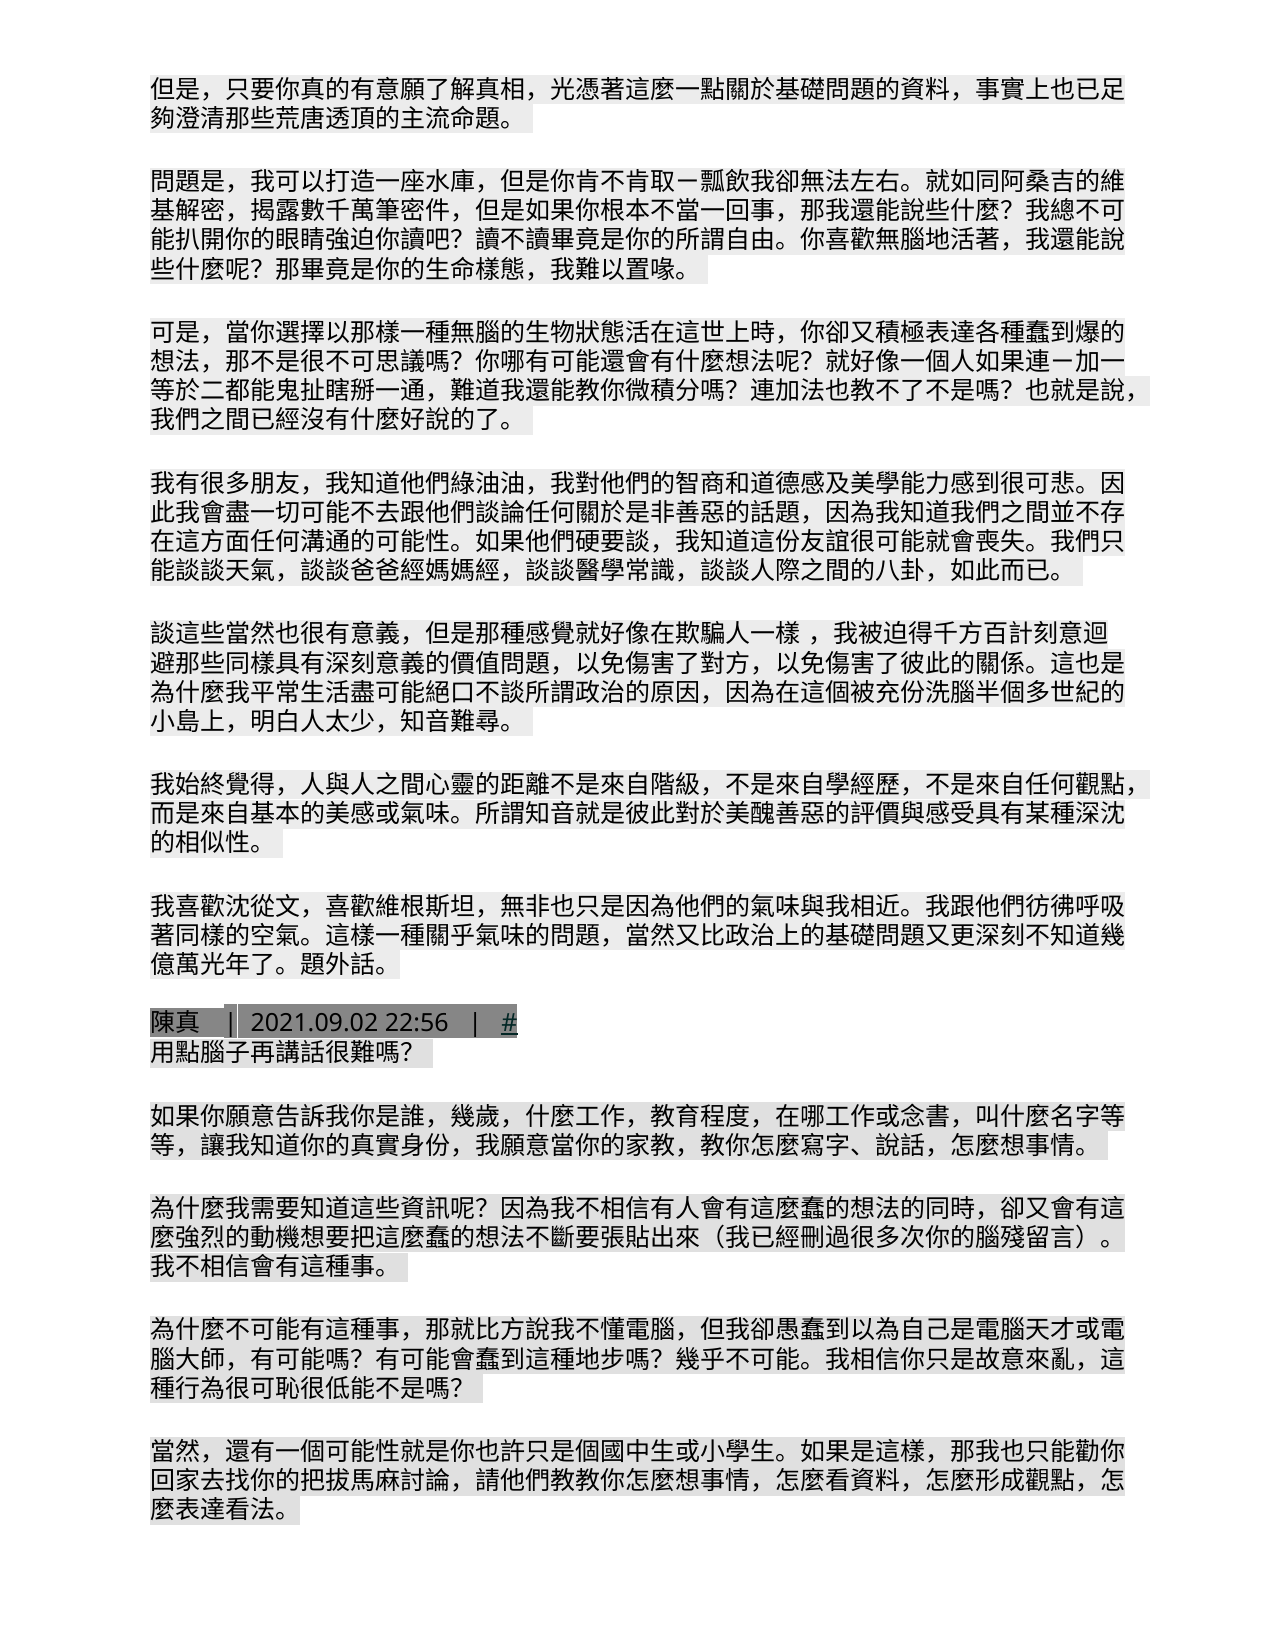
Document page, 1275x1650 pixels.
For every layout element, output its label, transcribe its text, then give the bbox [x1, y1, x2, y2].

text （續） 那些具有根本意義的東西沒有任何討論的必要。為什麼呢？因為我們並不是在闡揚任何一種觀點，而只是在陳述一種毫無爭議的基本事實基礎。以美國為首的西方血腥惡行就是這麼一回事。難道你會去討論某個人到處姦殺擄掠的行為到底對不對？ 我脾氣很好，幾乎是沒有脾氣的那樣一種與世無爭任勞任怨的個性。但是，有些事我是沒什麼耐性的，那就是在基本是非善惡上睜眼說瞎話我是沒法假裝配合的。比方說我沒有耐心去跟綠色生物講什麼道理，為什麼呢？因為一個黨如果無恥齷齪卑鄙貪婪到那樣一種根本喪心病狂無法無天的程度，而你居然還能視而不見繼續擁戴，那我跟你基本上已經不可能有任何溝通的必要與可能性了。 為什麼呢？因為人與人之間關於道德也好、知識也罷的一切溝通，都必然必須植基於某種最基本的是非或定理，做為一切溝通的基礎。如果你連這樣一種基礎都不當一回事，一切溝通的可能性其實也就走到了盡頭。 很多人很喜歡故作心胸寬大狀，把一切不是觀點的東西都講得好像只是一種見仁見智的觀點，那其實就是鬼扯蛋，睜眼說瞎話。就比方說我很樂意跟人討論數學，但是，如果你連一加一等於二在某個自然法則下的基本意義都要否認，那我不知道我還能根據什麼樣的基礎跟你討論數學。早上ㄧ加一等於三，中午居然變成五，晚上卻說是八千，隔天說一加一等於五萬才是愛台灣，他媽的跟這種人渣還能討論什麼？ 各位懂我的意思吧？簡單說，一切討論，一切溝通，所有觀點以及所有知識與道德，都必然必須具有某種基礎，然後才有所謂觀點可言。 人渣的特徵之一就是在一切的認知基礎上睜眼說瞎話，顛倒一切是非黑白與對錯。 巴勒網的前身有好幾個，包括card228。早期的那些前身不算，三、四十年前的黨外文章也不算，就只從2003年若雪遇害及美軍入侵伊拉克算起，光這18年來所累積的資料，應該也早已超過一千萬字。雖然它僅僅記錄了這個世界基本事實的九牛一毛或冰山一角，但是，只要你真的有意願了解真相，光憑著這麼一點關於基礎問題的資料，事實上也已足夠澄清那些荒唐透頂的主流命題。 問題是，我可以打造一座水庫，但是你肯不肯取ㄧ瓢飲我卻無法左右。就如同阿桑吉的維基解密，揭露數千萬筆密件，但是如果你根本不當一回事，那我還能說些什麼？我總不可能扒開你的眼睛強迫你讀吧？讀不讀畢竟是你的所謂自由。你喜歡無腦地活著，我還能說些什麼呢？那畢竟是你的生命樣態，我難以置喙。 可是，當你選擇以那樣一種無腦的生物狀態活在這世上時，你卻又積極表達各種蠢到爆的想法，那不是很不可思議嗎？你哪有可能還會有什麼想法呢？就好像一個人如果連ㄧ加一等於二都能鬼扯瞎掰一通，難道我還能教你微積分嗎？連加法也教不了不是嗎？也就是說，我們之間已經沒有什麼好說的了。 我有很多朋友，我知道他們綠油油，我對他們的智商和道德感及美學能力感到很可悲。因此我會盡一切可能不去跟他們談論任何關於是非善惡的話題，因為我知道我們之間並不存在這方面任何溝通的可能性。如果他們硬要談，我知道這份友誼很可能就會喪失。我們只能談談天氣，談談爸爸經媽媽經，談談醫學常識，談談人際之間的八卦，如此而已。 談這些當然也很有意義，但是那種感覺就好像在欺騙人一樣 ，我被迫得千方百計刻意迴避那些同樣具有深刻意義的價值問題，以免傷害了對方，以免傷害了彼此的關係。這也是為什麼我平常生活盡可能絕口不談所謂政治的原因，因為在這個被充份洗腦半個多世紀的小島上，明白人太少，知音難尋。 我始終覺得，人與人之間心靈的距離不是來自階級，不是來自學經歷，不是來自任何觀點，而是來自基本的美感或氣味。所謂知音就是彼此對於美醜善惡的評價與感受具有某種深沈的相似性。 我喜歡沈從文，喜歡維根斯坦，無非也只是因為他們的氣味與我相近。我跟他們彷彿呼吸著同樣的空氣。這樣一種關乎氣味的問題，當然又比政治上的基礎問題又更深刻不知道幾億萬光年了。題外話。 [150, 75, 1125, 979]
text 用點腦子再講話很難嗎？ 如果你願意告訴我你是誰，幾歲，什麼工作，教育程度，在哪工作或念書，叫什麼名字等等，讓我知道你的真實身份，我願意當你的家教，教你怎麼寫字、說話，怎麼想事情。 為什麼我需要知道這些資訊呢？因為我不相信有人會有這麼蠢的想法的同時，卻又會有這麼強烈的動機想要把這麼蠢的想法不斷要張貼出來（我已經刪過很多次你的腦殘留言）。我不相信會有這種事。 為什麼不可能有這種事，那就比方說我不懂電腦，但我卻愚蠢到以為自己是電腦天才或電腦大師，有可能嗎？有可能會蠢到這種地步嗎？幾乎不可能。我相信你只是故意來亂，這種行為很可恥很低能不是嗎？ 當然，還有一個可能性就是你也許只是個國中生或小學生。如果是這樣，那我也只能勸你回家去找你的把拔馬麻討論，請他們教教你怎麼想事情，怎麼看資料，怎麼形成觀點，怎麼表達看法。 [150, 1038, 1125, 1525]
text 陳真 | 2021.09.02 22:56 | # [150, 1004, 1125, 1038]
